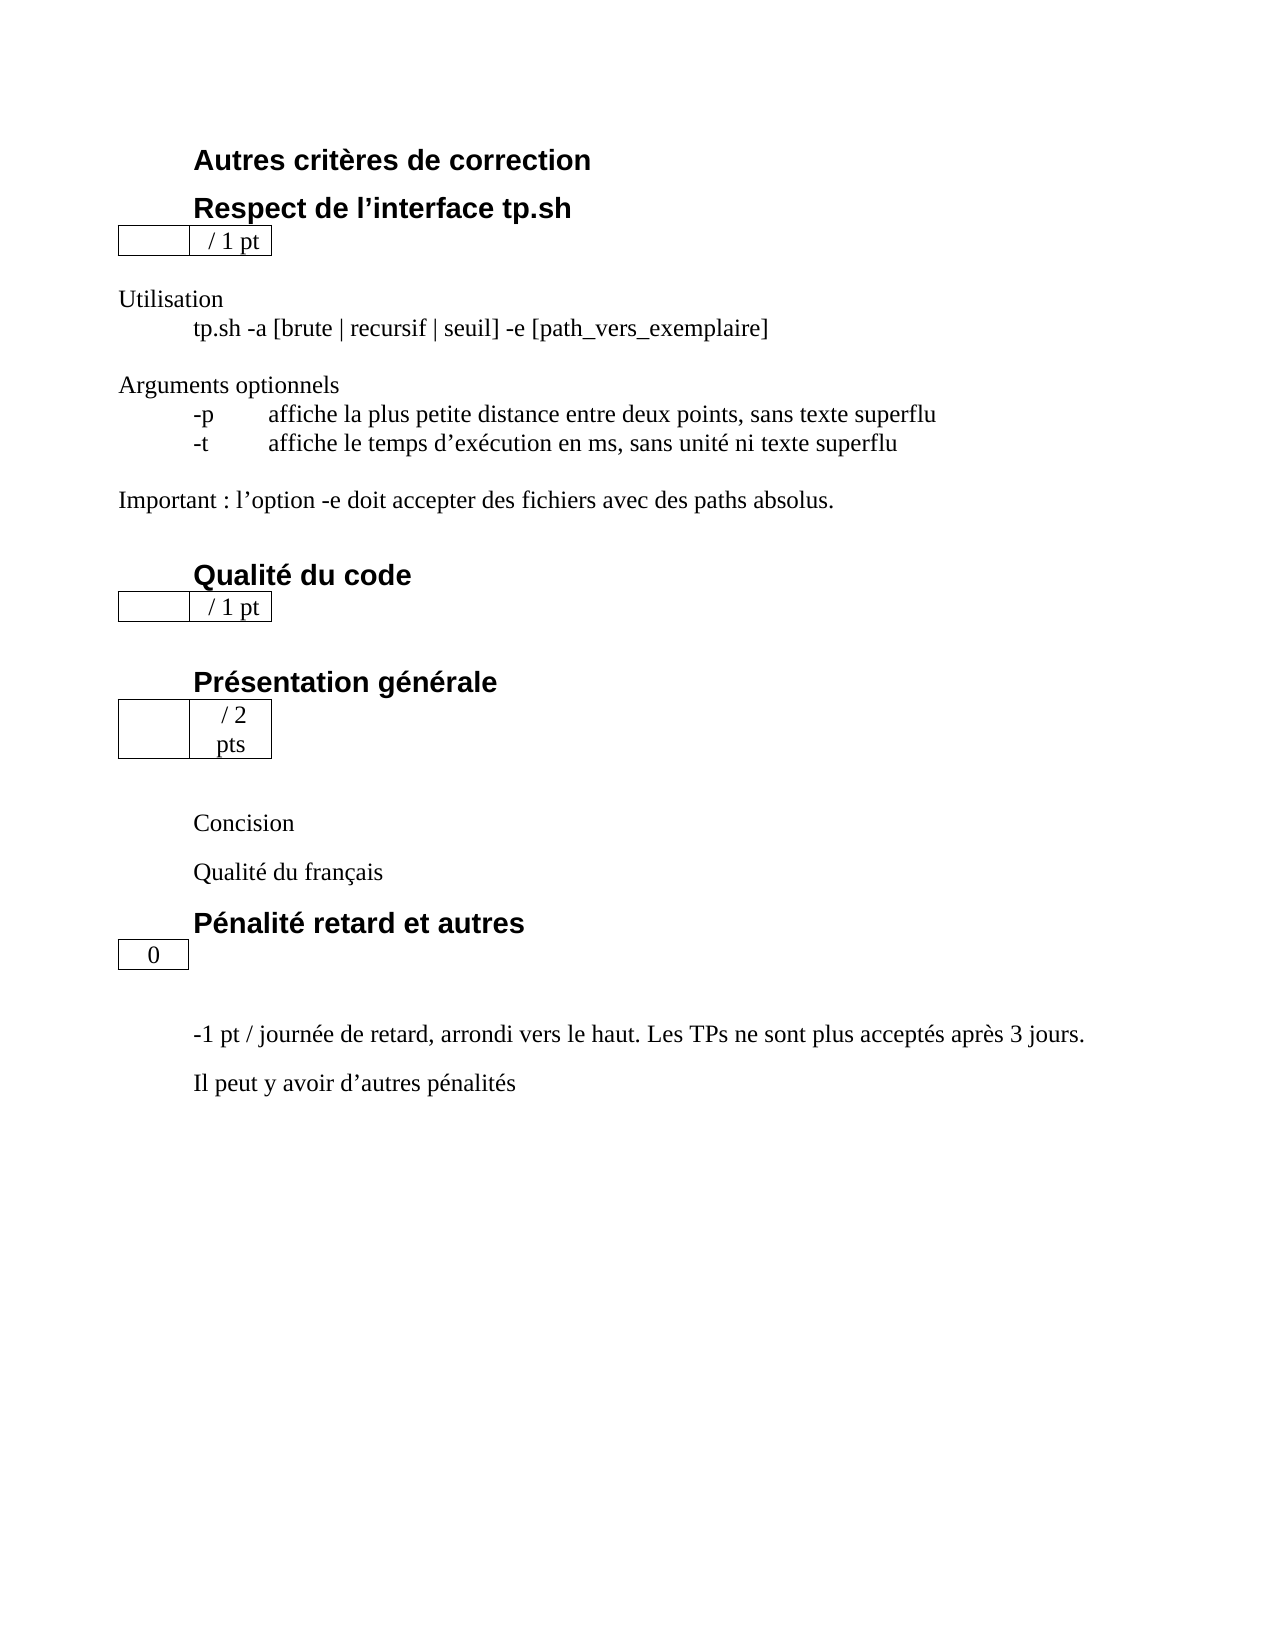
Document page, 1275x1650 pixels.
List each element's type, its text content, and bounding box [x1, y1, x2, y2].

table_header [119, 592, 189, 621]
text Arguments optionnels [118, 371, 1157, 399]
subtitle Présentation générale [118, 665, 1157, 699]
table_header / 1 pt [190, 226, 271, 254]
text Utilisation [118, 284, 1157, 313]
list Il peut y avoir d’autres pénalités [156, 1068, 1157, 1097]
list Concision [156, 808, 1157, 836]
text -p affiche la plus petite distance entre deux points, sans texte superflu [118, 399, 1157, 428]
subtitle Qualité du code [118, 558, 1157, 591]
subtitle Autres critères de correction [118, 143, 1157, 177]
table_header 0 [119, 940, 188, 969]
subtitle Respect de l’interface tp.sh [118, 191, 1157, 225]
table_header / 1 pt [190, 592, 271, 621]
table_header [119, 700, 189, 757]
text Important : l’option -e doit accepter des fichiers avec des paths absolus. [118, 486, 1157, 514]
table_header [119, 226, 189, 254]
table_header / 2 pts [190, 700, 271, 757]
text tp.sh -a [brute | recursif | seuil] -e [path_vers_exemplaire] [118, 313, 1157, 342]
list -1 pt / journée de retard, arrondi vers le haut. Les TPs ne sont plus acceptés après 3 jours. [156, 1019, 1157, 1048]
list Qualité du français [156, 857, 1157, 885]
text -t affiche le temps d’exécution en ms, sans unité ni texte superflu [118, 428, 1157, 457]
subtitle Pénalité retard et autres [118, 906, 1157, 939]
